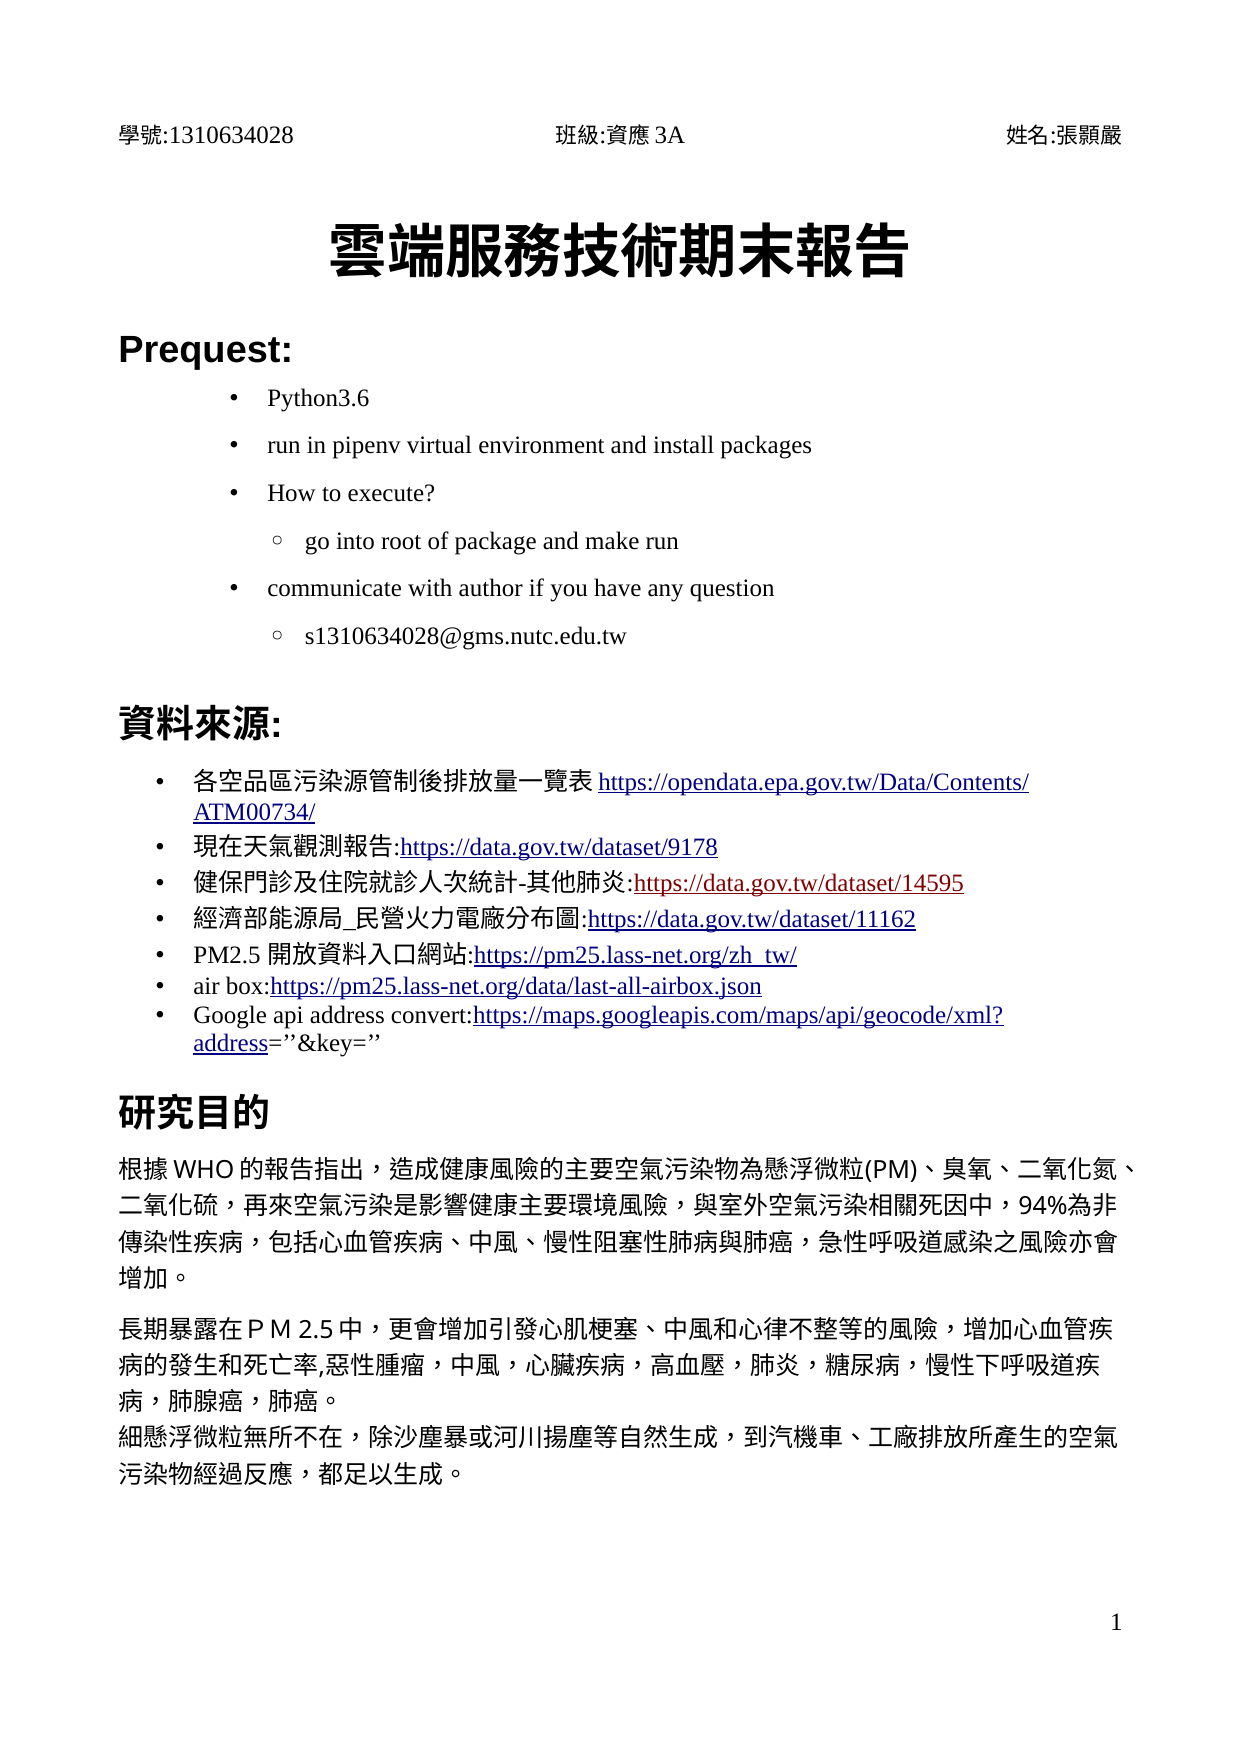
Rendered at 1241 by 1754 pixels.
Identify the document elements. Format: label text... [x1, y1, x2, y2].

list 各空品區污染源管制後排放量一覽表https://opendata.epa.gov.tw/Data/Contents/ATM00734/ [156, 761, 1122, 826]
text 根據WHO的報告指出，造成健康風險的主要空氣污染物為懸浮微粒(PM)、臭氧、二氧化氮、二氧化硫，再來空氣污染是影響健康主要環境風險，與室外空氣污染相關死因中，94%為非傳染性疾病，包括心血管疾病、中風、慢性阻塞性肺病與肺癌，急性呼吸道感染之風險亦會增加。 [118, 1149, 1122, 1294]
text 細懸浮微粒無所不在，除沙塵暴或河川揚塵等自然生成，到汽機車、工廠排放所產生的空氣污染物經過反應，都足以生成。 [118, 1418, 1122, 1490]
title 雲端服務技術期末報告 [118, 205, 1122, 289]
subtitle 研究目的 [118, 1082, 1122, 1137]
list run in pipenv virtual environment and install packages [229, 431, 1122, 459]
list 經濟部能源局_民營火力電廠分布圖:https://data.gov.tw/dataset/11162 [156, 898, 1122, 935]
list go into root of package and make run [267, 526, 1122, 554]
list s1310634028@gms.nutc.edu.tw [267, 621, 1122, 650]
text 長期暴露在ＰＭ2.5中，更會增加引發心肌梗塞、中風和心律不整等的風險，增加心血管疾病的發生和死亡率,惡性腫瘤，中風，心臟疾病，高血壓，肺炎，糖尿病，慢性下呼吸道疾病，肺腺癌，肺癌。 [118, 1309, 1122, 1418]
subtitle Prequest: [118, 327, 1122, 370]
list communicate with author if you have any question [229, 573, 1122, 602]
list air box:https://pm25.lass-net.org/data/last-all-airbox.json [156, 971, 1122, 1000]
list PM2.5 開放資料入口網站:https://pm25.lass-net.org/zh_tw/ [156, 935, 1122, 971]
list 現在天氣觀測報告:https://data.gov.tw/dataset/9178 [156, 826, 1122, 862]
list Google api address convert:https://maps.googleapis.com/maps/api/geocode/xml?address=’’&key=’’ [156, 1000, 1122, 1057]
subtitle 資料來源: [118, 693, 1122, 748]
list 健保門診及住院就診人次統計-其他肺炎:https://data.gov.tw/dataset/14595 [156, 862, 1122, 898]
list Python3.6 [229, 383, 1122, 412]
list How to execute? [229, 478, 1122, 507]
